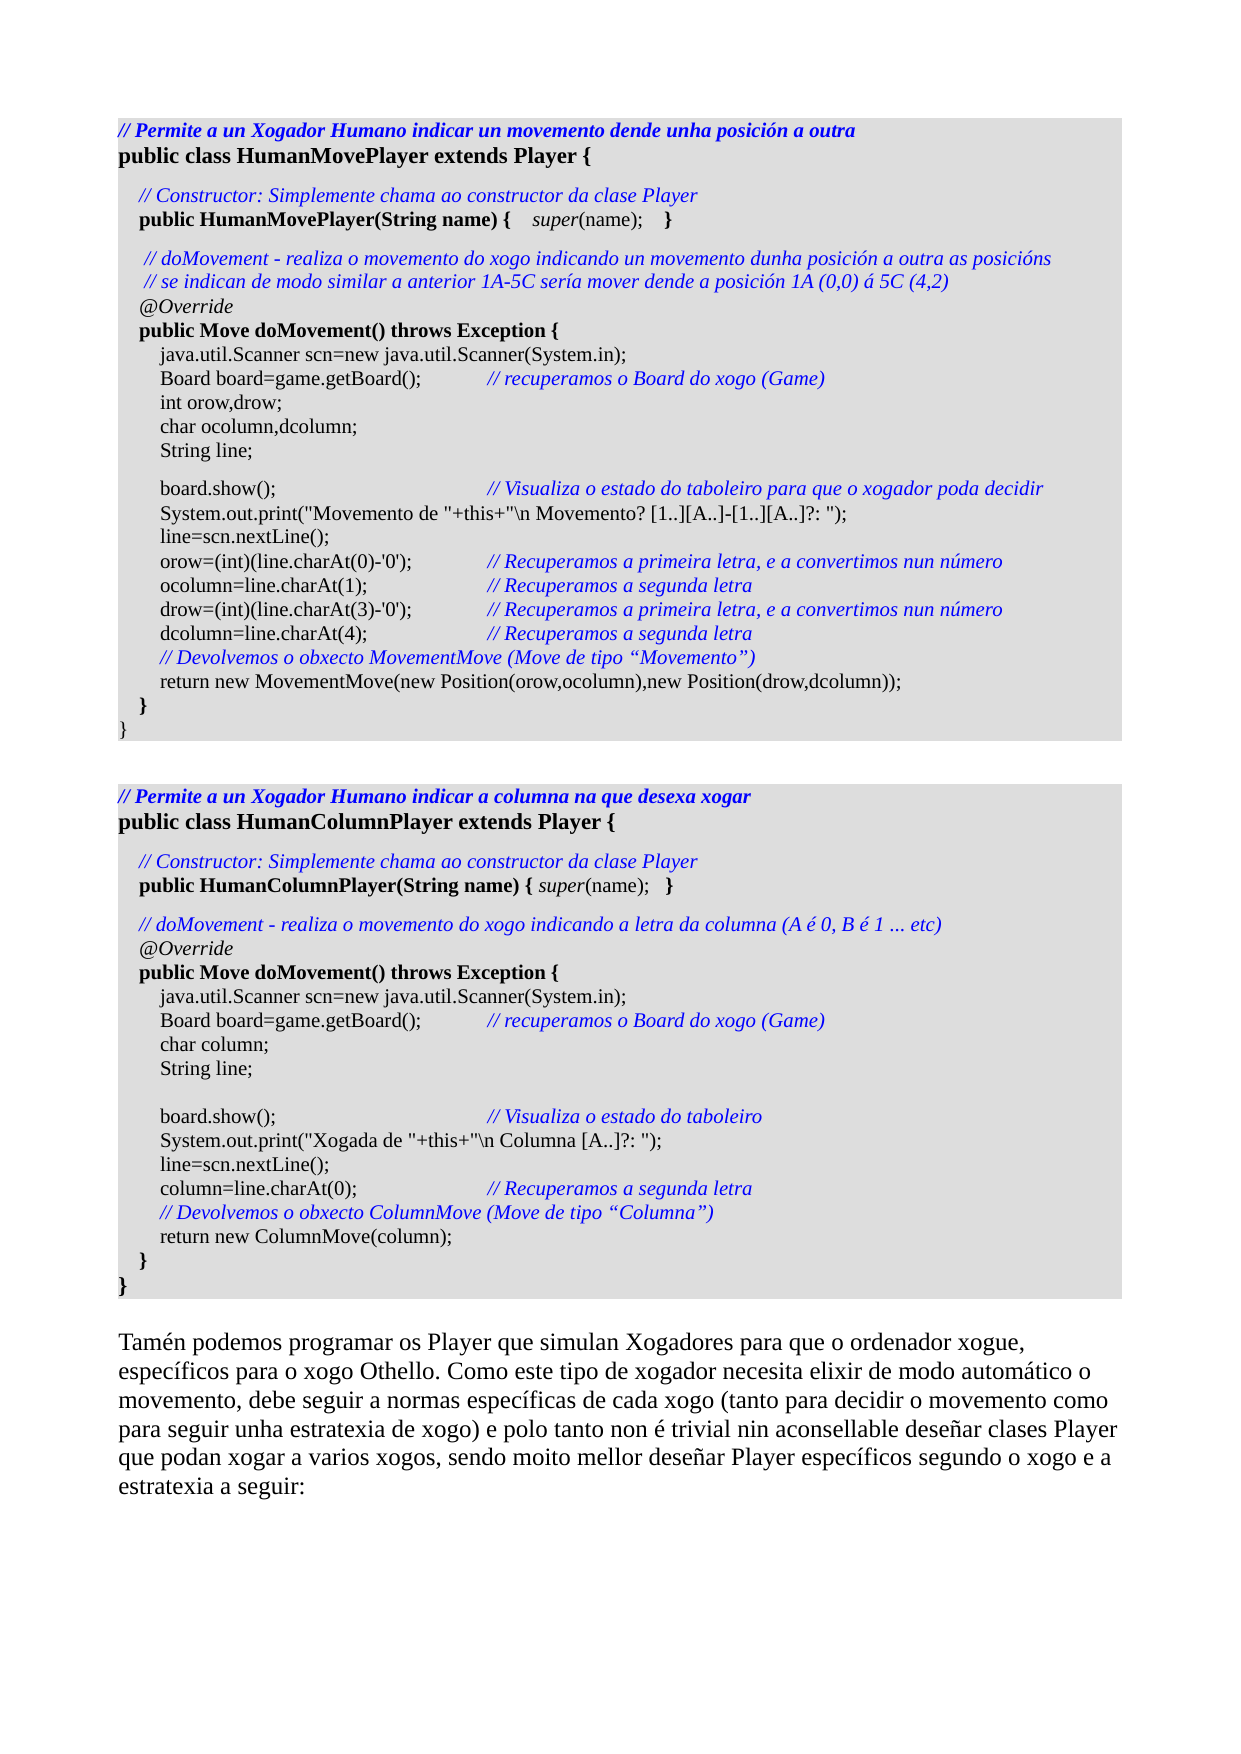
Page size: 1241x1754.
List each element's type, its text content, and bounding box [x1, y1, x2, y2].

text } [118, 717, 1122, 741]
text // Permite a un Xogador Humano indicar a columna na que desexa xogar [118, 784, 1122, 808]
text board.show(); // Visualiza o estado do taboleiro para que o xogador poda decidir [118, 476, 1122, 500]
text return new MovementMove(new Position(orow,ocolumn),new Position(drow,dcolumn)); [118, 669, 1122, 693]
text column=line.charAt(0); // Recuperamos a segunda letra [118, 1176, 1122, 1200]
text } [118, 1272, 1122, 1299]
text char column; [118, 1032, 1122, 1056]
text dcolumn=line.charAt(4); // Recuperamos a segunda letra [118, 621, 1122, 645]
text int orow,drow; [118, 390, 1122, 414]
text Tamén podemos programar os Player que simulan Xogadores para que o ordenador xogue, específicos para o xogo Othello. Como este tipo de xogador necesita elixir de modo automático o movemento, debe seguir a normas específicas de cada xogo (tanto para decidir o movemento como para seguir unha estratexia de xogo) e polo tanto non é trivial nin aconsellable deseñar clases Player que podan xogar a varios xogos, sendo moito mellor deseñar Player específicos segundo o xogo e a estratexia a seguir: [118, 1327, 1122, 1500]
text Board board=game.getBoard(); // recuperamos o Board do xogo (Game) [118, 1008, 1122, 1032]
text // Constructor: Simplemente chama ao constructor da clase Player [118, 183, 1122, 207]
text } [118, 1248, 1122, 1272]
text // doMovement - realiza o movemento do xogo indicando un movemento dunha posición a outra as posicións [118, 245, 1122, 269]
text public class HumanColumnPlayer extends Player { [118, 808, 1122, 834]
text String line; [118, 1056, 1122, 1080]
text String line; [118, 438, 1122, 462]
text char ocolumn,dcolumn; [118, 414, 1122, 438]
text public Move doMovement() throws Exception { [118, 959, 1122, 984]
text drow=(int)(line.charAt(3)-'0'); // Recuperamos a primeira letra, e a convertimos nun número [118, 597, 1122, 621]
text // se indican de modo similar a anterior 1A-5C sería mover dende a posición 1A (0,0) á 5C (4,2) [118, 269, 1122, 293]
text System.out.print("Movemento de "+this+"\n Movemento? [1..][A..]-[1..][A..]?: "); [118, 500, 1122, 524]
text java.util.Scanner scn=new java.util.Scanner(System.in); [118, 342, 1122, 366]
text public Move doMovement() throws Exception { [118, 318, 1122, 342]
text java.util.Scanner scn=new java.util.Scanner(System.in); [118, 984, 1122, 1008]
text line=scn.nextLine(); [118, 524, 1122, 548]
text public class HumanMovePlayer extends Player { [118, 142, 1122, 168]
text // doMovement - realiza o movemento do xogo indicando a letra da columna (A é 0, B é 1 ... etc) [118, 911, 1122, 936]
text // Devolvemos o obxecto ColumnMove (Move de tipo “Columna”) [118, 1200, 1122, 1224]
text public HumanMovePlayer(String name) { super(name); } [118, 207, 1122, 231]
text public HumanColumnPlayer(String name) { super(name); } [118, 873, 1122, 897]
text ocolumn=line.charAt(1); // Recuperamos a segunda letra [118, 573, 1122, 597]
text // Constructor: Simplemente chama ao constructor da clase Player [118, 849, 1122, 873]
text orow=(int)(line.charAt(0)-'0'); // Recuperamos a primeira letra, e a convertimos nun número [118, 548, 1122, 573]
text @Override [118, 293, 1122, 318]
text // Devolvemos o obxecto MovementMove (Move de tipo “Movemento”) [118, 645, 1122, 669]
text return new ColumnMove(column); [118, 1224, 1122, 1248]
text // Permite a un Xogador Humano indicar un movemento dende unha posición a outra [118, 118, 1122, 142]
text Board board=game.getBoard(); // recuperamos o Board do xogo (Game) [118, 366, 1122, 390]
text System.out.print("Xogada de "+this+"\n Columna [A..]?: "); [118, 1128, 1122, 1152]
text } [118, 693, 1122, 717]
text board.show(); // Visualiza o estado do taboleiro [118, 1104, 1122, 1128]
text line=scn.nextLine(); [118, 1152, 1122, 1176]
text @Override [118, 936, 1122, 959]
